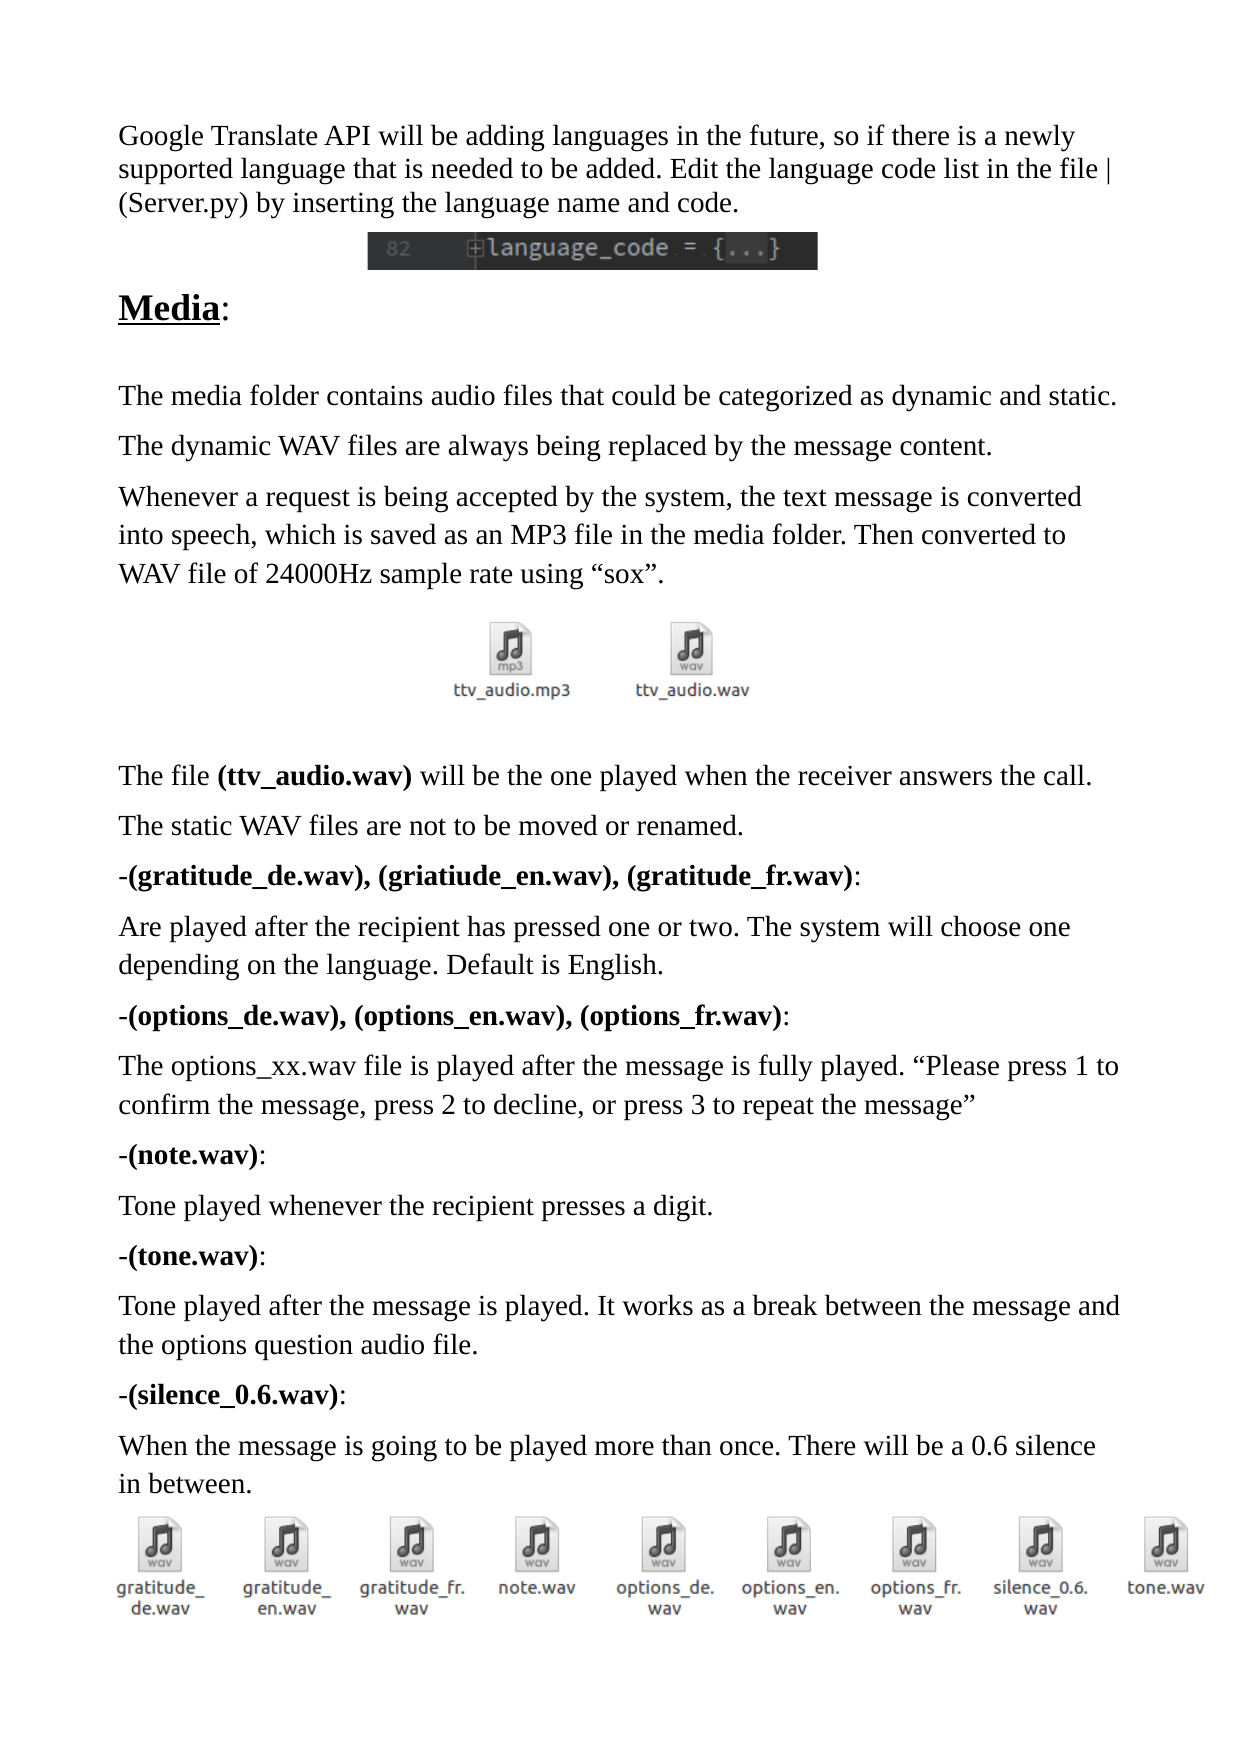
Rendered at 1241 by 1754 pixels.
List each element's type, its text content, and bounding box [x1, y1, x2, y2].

text -(silence_0.6.wav): [118, 1377, 1122, 1411]
text Tone played whenever the recipient presses a digit. [118, 1188, 1122, 1221]
text The media folder contains audio files that could be categorized as dynamic and static. [118, 378, 1122, 412]
text The file (ttv_audio.wav) will be the one played when the receiver answers the call. [118, 758, 1122, 791]
text The dynamic WAV files are always being replaced by the message content. [118, 428, 1122, 462]
text Tone played after the message is played. It works as a break between the message and the options question audio file. [118, 1288, 1122, 1361]
text Whenever a request is being accepted by the system, the text message is converted into speech, which is saved as an MP3 file in the media folder. Then converted to WAV file of 24000Hz sample rate using “sox”. [118, 479, 1122, 589]
text Media: [118, 286, 1122, 329]
text -(tone.wav): [118, 1238, 1122, 1272]
text -(gratitude_de.wav), (griatiude_en.wav), (gratitude_fr.wav): [118, 858, 1122, 892]
text When the message is going to be played more than once. There will be a 0.6 silence in between. [118, 1428, 1122, 1500]
text Are played after the recipient has pressed one or two. The system will choose one depending on the language. Default is English. [118, 909, 1122, 981]
text -(note.wav): [118, 1137, 1122, 1171]
text The static WAV files are not to be moved or renamed. [118, 808, 1122, 842]
picture [98, 1513, 1221, 1627]
picture [367, 232, 818, 270]
text Google Translate API will be adding languages in the future, so if there is a newly supported language that is needed to be added. Edit the language code list in the file |(Server.py) by inserting the language name and code. [118, 118, 1122, 219]
text The options_xx.wav file is played after the message is fully played. “Please press 1 to confirm the message, press 2 to decline, or press 3 to repeat the message” [118, 1048, 1122, 1120]
picture [436, 615, 778, 715]
text -(options_de.wav), (options_en.wav), (options_fr.wav): [118, 998, 1122, 1031]
